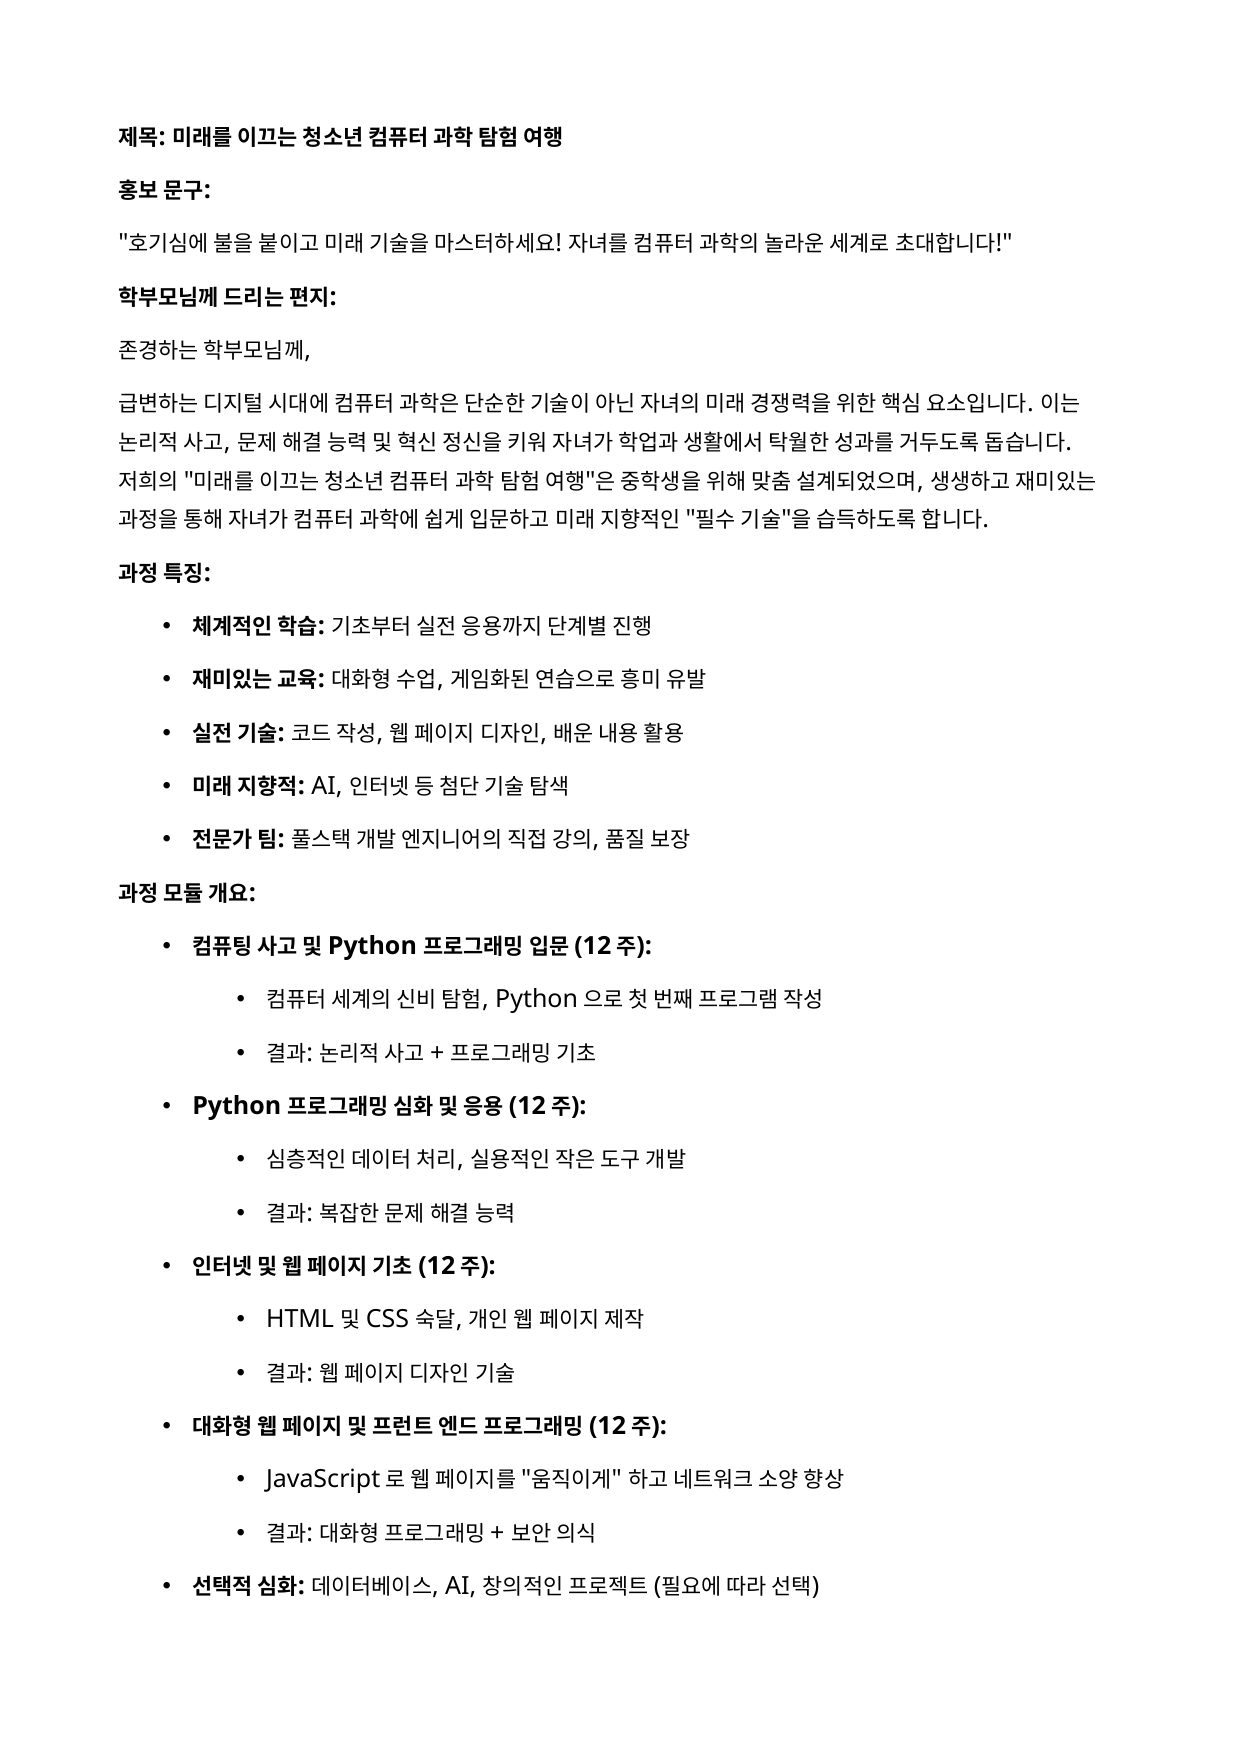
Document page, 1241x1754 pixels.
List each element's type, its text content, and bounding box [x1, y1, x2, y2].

list 결과: 웹 페이지 디자인 기술 [236, 1354, 1122, 1388]
list HTML 및 CSS 숙달, 개인 웹 페이지 제작 [236, 1301, 1122, 1335]
list 실전 기술: 코드 작성, 웹 페이지 디자인, 배운 내용 활용 [162, 714, 1122, 748]
list 결과: 복잡한 문제 해결 능력 [236, 1194, 1122, 1228]
list 컴퓨터 세계의 신비 탐험, Python으로 첫 번째 프로그램 작성 [236, 981, 1122, 1015]
list 재미있는 교육: 대화형 수업, 게임화된 연습으로 흥미 유발 [162, 661, 1122, 695]
text 급변하는 디지털 시대에 컴퓨터 과학은 단순한 기술이 아닌 자녀의 미래 경쟁력을 위한 핵심 요소입니다. 이는 논리적 사고, 문제 해결 능력 및 혁신 정신을 키워 자녀가 학업과 생활에서 탁월한 성과를 거두도록 돕습니다. 저희의 "미래를 이끄는 청소년 컴퓨터 과학 탐험 여행"은 중학생을 위해 맞춤 설계되었으며, 생생하고 재미있는 과정을 통해 자녀가 컴퓨터 과학에 쉽게 입문하고 미래 지향적인 "필수 기술"을 습득하도록 합니다. [118, 385, 1122, 535]
text 존경하는 학부모님께, [118, 331, 1122, 366]
list 체계적인 학습: 기초부터 실전 응용까지 단계별 진행 [162, 608, 1122, 642]
list 컴퓨팅 사고 및 Python 프로그래밍 입문 (12주): [162, 928, 1122, 962]
text "호기심에 불을 붙이고 미래 기술을 마스터하세요! 자녀를 컴퓨터 과학의 놀라운 세계로 초대합니다!" [118, 225, 1122, 259]
text 학부모님께 드리는 편지: [118, 278, 1122, 312]
list 대화형 웹 페이지 및 프런트 엔드 프로그래밍 (12주): [162, 1408, 1122, 1442]
list 심층적인 데이터 처리, 실용적인 작은 도구 개발 [236, 1141, 1122, 1175]
text 홍보 문구: [118, 171, 1122, 206]
list 결과: 논리적 사고 + 프로그래밍 기초 [236, 1034, 1122, 1068]
list 전문가 팀: 풀스택 개발 엔지니어의 직접 강의, 품질 보장 [162, 821, 1122, 855]
list 인터넷 및 웹 페이지 기초 (12주): [162, 1248, 1122, 1282]
list 미래 지향적: AI, 인터넷 등 첨단 기술 탐색 [162, 768, 1122, 802]
text 과정 모듈 개요: [118, 874, 1122, 908]
text 과정 특징: [118, 554, 1122, 588]
list Python 프로그래밍 심화 및 응용 (12주): [162, 1088, 1122, 1122]
list 결과: 대화형 프로그래밍 + 보안 의식 [236, 1514, 1122, 1548]
list 선택적 심화: 데이터베이스, AI, 창의적인 프로젝트 (필요에 따라 선택) [162, 1568, 1122, 1602]
text 제목: 미래를 이끄는 청소년 컴퓨터 과학 탐험 여행 [118, 118, 1122, 152]
list JavaScript로 웹 페이지를 "움직이게" 하고 네트워크 소양 향상 [236, 1461, 1122, 1495]
